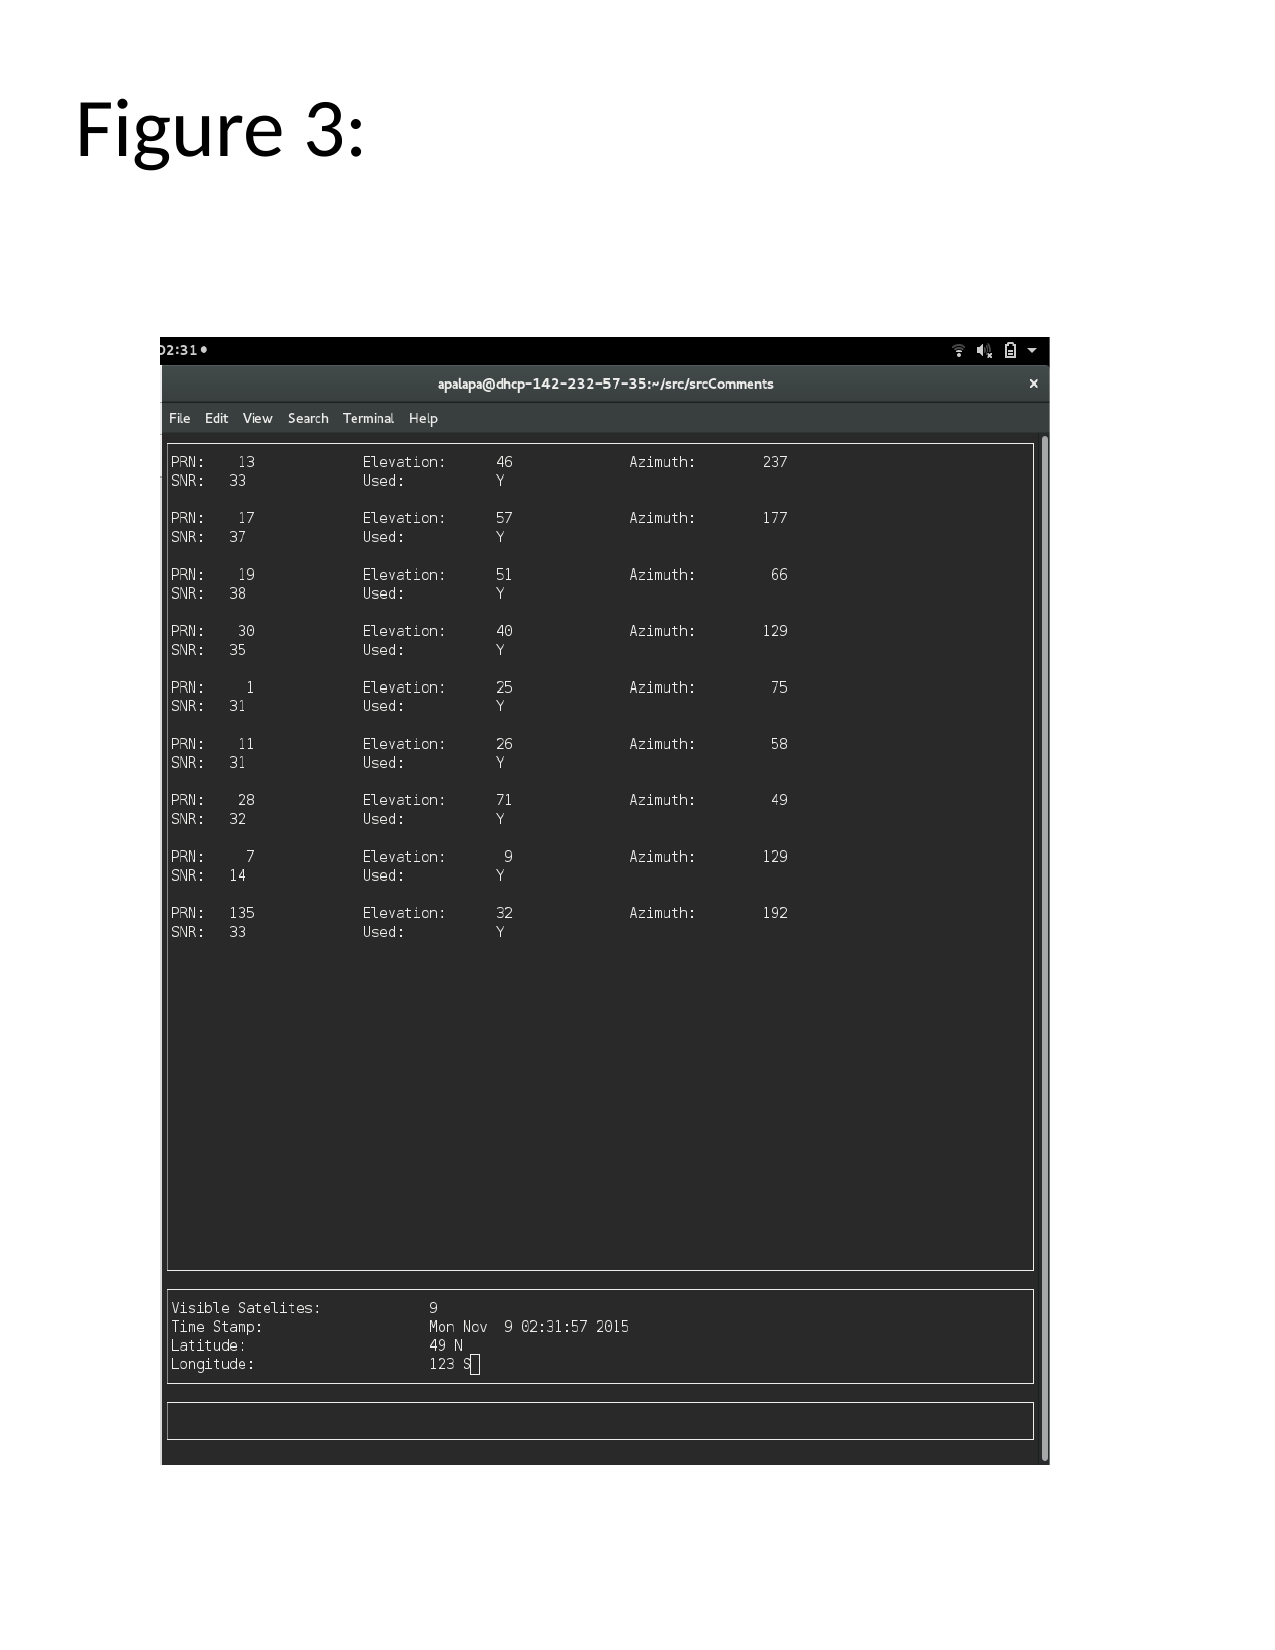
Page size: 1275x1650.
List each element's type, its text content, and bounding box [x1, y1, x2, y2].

text Figure 3: [75, 75, 1200, 177]
